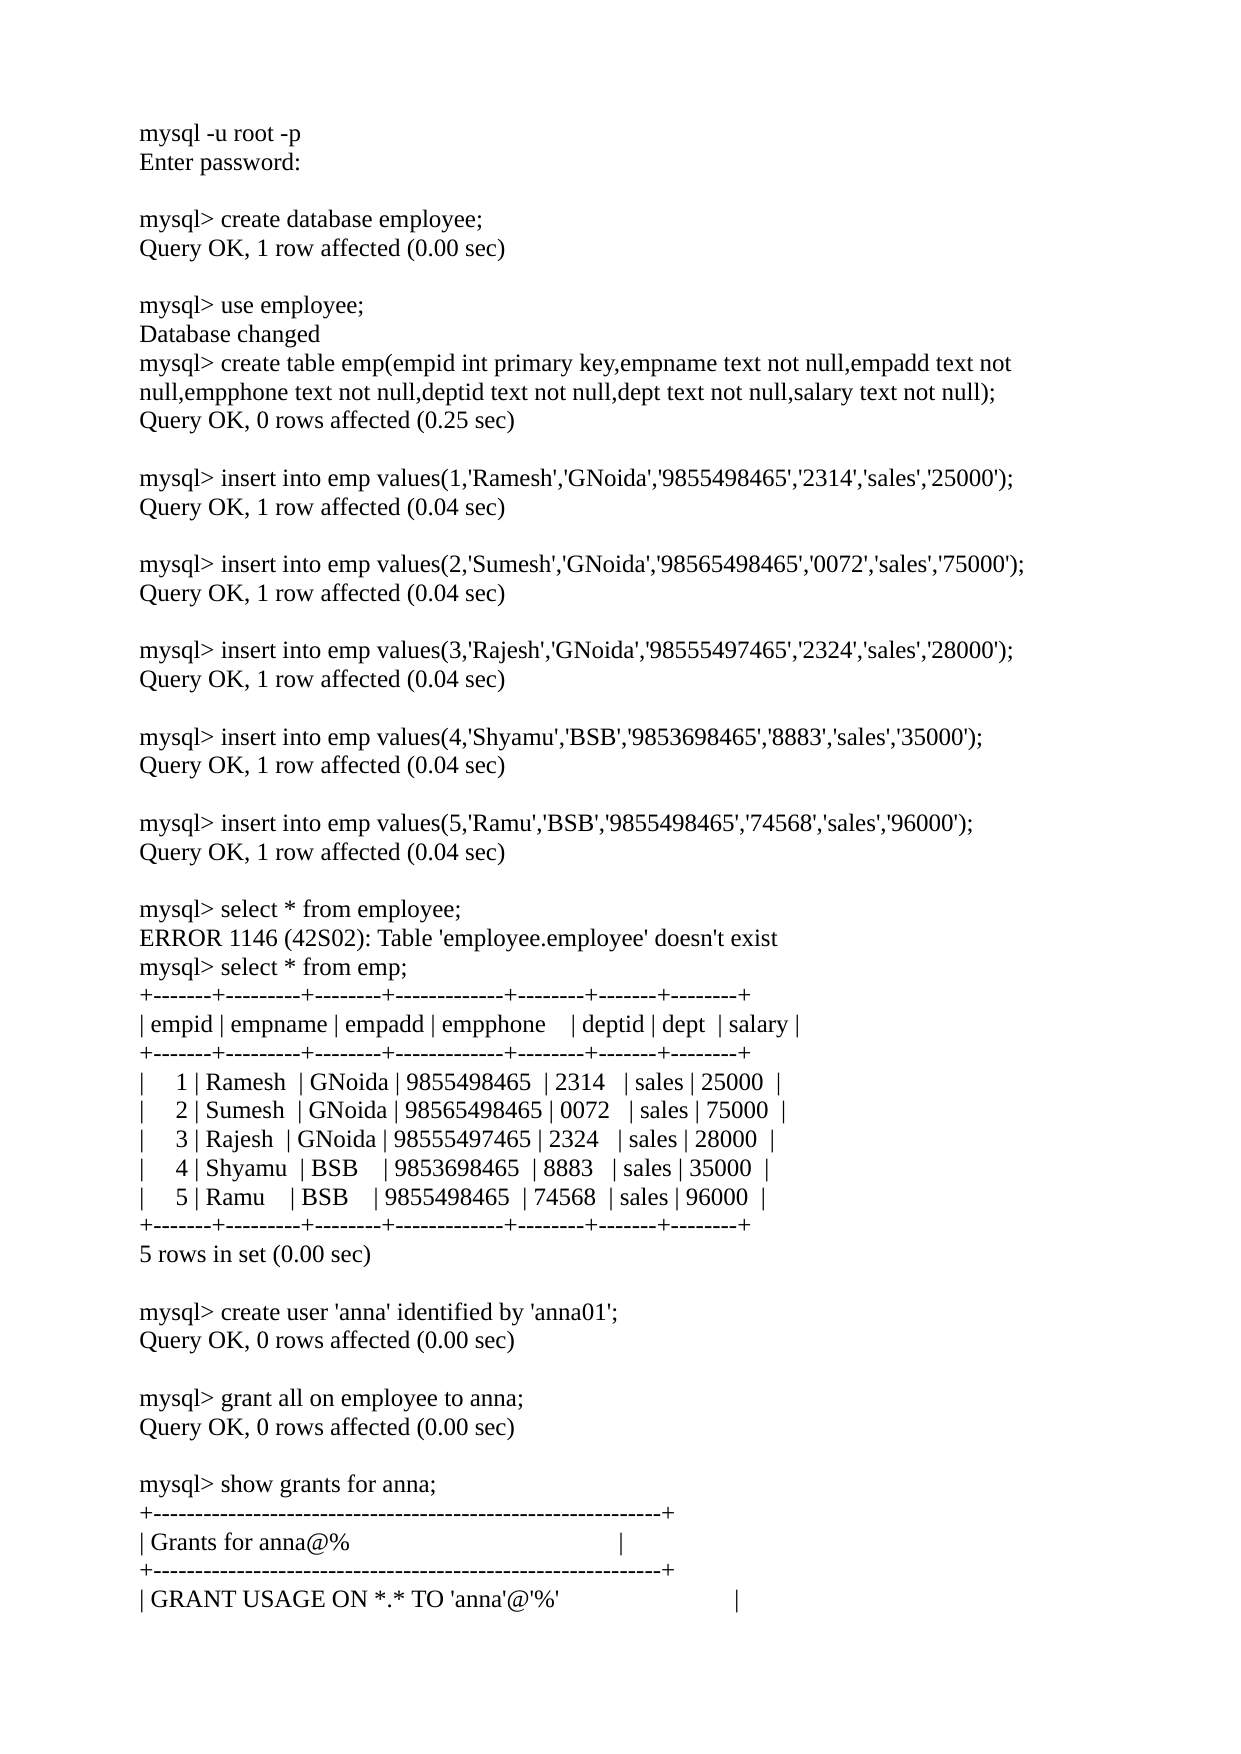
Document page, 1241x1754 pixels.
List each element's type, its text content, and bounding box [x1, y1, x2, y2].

text mysql> select * from employee; [139, 894, 1123, 923]
text Query OK, 1 row affected (0.04 sec) [139, 837, 1123, 866]
text mysql> insert into emp values(1,'Ramesh','GNoida','9855498465','2314','sales','25000'); [139, 463, 1123, 492]
text | 4 | Shyamu | BSB | 9853698465 | 8883 | sales | 35000 | [139, 1153, 1123, 1182]
text +-------+---------+--------+-------------+--------+-------+--------+ [139, 1211, 1123, 1239]
text | 2 | Sumesh | GNoida | 98565498465 | 0072 | sales | 75000 | [139, 1096, 1123, 1124]
text | 1 | Ramesh | GNoida | 9855498465 | 2314 | sales | 25000 | [139, 1067, 1123, 1096]
text mysql> show grants for anna; [139, 1469, 1123, 1498]
text Enter password: [139, 147, 1123, 176]
text ERROR 1146 (42S02): Table 'employee.employee' doesn't exist [139, 923, 1123, 952]
text Query OK, 1 row affected (0.04 sec) [139, 664, 1123, 693]
text Query OK, 1 row affected (0.04 sec) [139, 492, 1123, 521]
text mysql> insert into emp values(3,'Rajesh','GNoida','98555497465','2324','sales','28000'); [139, 636, 1123, 664]
text Query OK, 1 row affected (0.04 sec) [139, 751, 1123, 779]
text Query OK, 0 rows affected (0.25 sec) [139, 406, 1123, 434]
text mysql> insert into emp values(4,'Shyamu','BSB','9853698465','8883','sales','35000'); [139, 722, 1123, 751]
text Query OK, 0 rows affected (0.00 sec) [139, 1326, 1123, 1354]
text | empid | empname | empadd | empphone | deptid | dept | salary | [139, 1009, 1123, 1038]
text 5 rows in set (0.00 sec) [139, 1239, 1123, 1268]
text +-------------------------------------------------------------+ [139, 1556, 1123, 1584]
text Query OK, 1 row affected (0.04 sec) [139, 578, 1123, 607]
text +-------------------------------------------------------------+ [139, 1498, 1123, 1527]
text | 5 | Ramu | BSB | 9855498465 | 74568 | sales | 96000 | [139, 1182, 1123, 1211]
text | GRANT USAGE ON *.* TO 'anna'@'%' | [139, 1584, 1123, 1613]
text | 3 | Rajesh | GNoida | 98555497465 | 2324 | sales | 28000 | [139, 1124, 1123, 1153]
text mysql> grant all on employee to anna; [139, 1383, 1123, 1412]
text mysql> select * from emp; [139, 952, 1123, 981]
text Query OK, 1 row affected (0.00 sec) [139, 233, 1123, 262]
text mysql> create user 'anna' identified by 'anna01'; [139, 1297, 1123, 1326]
text Query OK, 0 rows affected (0.00 sec) [139, 1412, 1123, 1441]
text mysql> insert into emp values(2,'Sumesh','GNoida','98565498465','0072','sales','75000'); [139, 549, 1123, 578]
text | Grants for anna@% | [139, 1527, 1123, 1556]
text mysql> create database employee; [139, 204, 1123, 233]
text mysql> insert into emp values(5,'Ramu','BSB','9855498465','74568','sales','96000'); [139, 808, 1123, 837]
text mysql -u root -p [139, 118, 1123, 147]
text mysql> create table emp(empid int primary key,empname text not null,empadd text not null,empphone text not null,deptid text not null,dept text not null,salary text not null); [139, 348, 1123, 406]
text +-------+---------+--------+-------------+--------+-------+--------+ [139, 981, 1123, 1009]
text +-------+---------+--------+-------------+--------+-------+--------+ [139, 1038, 1123, 1067]
text mysql> use employee; [139, 291, 1123, 319]
text Database changed [139, 319, 1123, 348]
